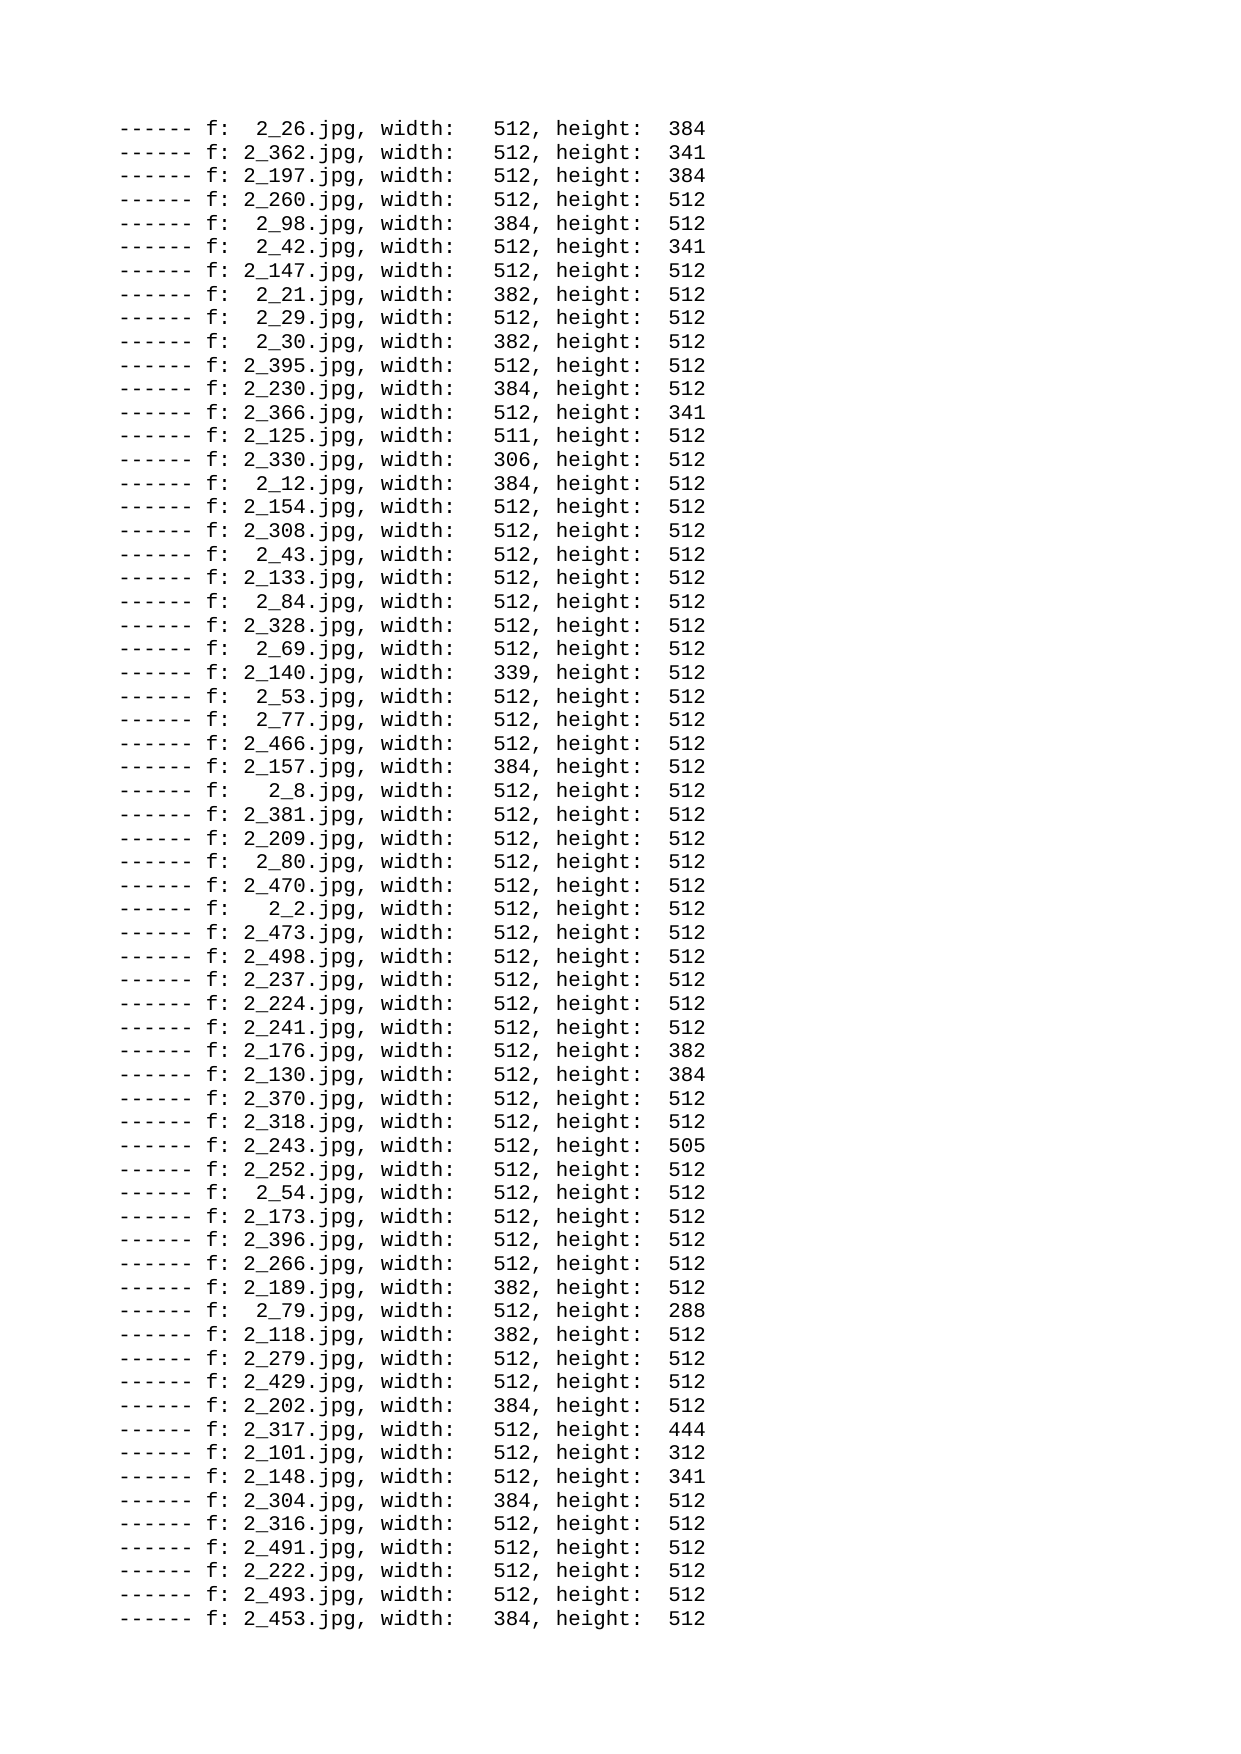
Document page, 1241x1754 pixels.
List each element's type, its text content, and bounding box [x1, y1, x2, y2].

text ------ f: 2_473.jpg, width: 512, height: 512 [118, 922, 1122, 946]
text ------ f: 2_197.jpg, width: 512, height: 384 [118, 165, 1122, 189]
text ------ f: 2_237.jpg, width: 512, height: 512 [118, 969, 1122, 993]
text ------ f: 2_69.jpg, width: 512, height: 512 [118, 638, 1122, 662]
text ------ f: 2_140.jpg, width: 339, height: 512 [118, 662, 1122, 686]
text ------ f: 2_209.jpg, width: 512, height: 512 [118, 827, 1122, 851]
text ------ f: 2_396.jpg, width: 512, height: 512 [118, 1229, 1122, 1253]
text ------ f: 2_491.jpg, width: 512, height: 512 [118, 1537, 1122, 1561]
text ------ f: 2_157.jpg, width: 384, height: 512 [118, 757, 1122, 780]
text ------ f: 2_154.jpg, width: 512, height: 512 [118, 496, 1122, 520]
text ------ f: 2_98.jpg, width: 384, height: 512 [118, 213, 1122, 236]
text ------ f: 2_84.jpg, width: 512, height: 512 [118, 591, 1122, 615]
text ------ f: 2_148.jpg, width: 512, height: 341 [118, 1466, 1122, 1489]
text ------ f: 2_2.jpg, width: 512, height: 512 [118, 898, 1122, 922]
text ------ f: 2_26.jpg, width: 512, height: 384 [118, 118, 1122, 142]
text ------ f: 2_224.jpg, width: 512, height: 512 [118, 993, 1122, 1017]
text ------ f: 2_260.jpg, width: 512, height: 512 [118, 189, 1122, 213]
text ------ f: 2_189.jpg, width: 382, height: 512 [118, 1277, 1122, 1300]
text ------ f: 2_243.jpg, width: 512, height: 505 [118, 1135, 1122, 1158]
text ------ f: 2_498.jpg, width: 512, height: 512 [118, 946, 1122, 969]
text ------ f: 2_8.jpg, width: 512, height: 512 [118, 780, 1122, 804]
text ------ f: 2_133.jpg, width: 512, height: 512 [118, 567, 1122, 591]
text ------ f: 2_130.jpg, width: 512, height: 384 [118, 1064, 1122, 1088]
text ------ f: 2_222.jpg, width: 512, height: 512 [118, 1561, 1122, 1584]
text ------ f: 2_118.jpg, width: 382, height: 512 [118, 1324, 1122, 1348]
text ------ f: 2_318.jpg, width: 512, height: 512 [118, 1111, 1122, 1135]
text ------ f: 2_30.jpg, width: 382, height: 512 [118, 331, 1122, 354]
text ------ f: 2_279.jpg, width: 512, height: 512 [118, 1348, 1122, 1371]
text ------ f: 2_395.jpg, width: 512, height: 512 [118, 354, 1122, 378]
text ------ f: 2_101.jpg, width: 512, height: 312 [118, 1442, 1122, 1466]
text ------ f: 2_176.jpg, width: 512, height: 382 [118, 1040, 1122, 1064]
text ------ f: 2_21.jpg, width: 382, height: 512 [118, 284, 1122, 307]
text ------ f: 2_125.jpg, width: 511, height: 512 [118, 426, 1122, 449]
text ------ f: 2_317.jpg, width: 512, height: 444 [118, 1419, 1122, 1442]
text ------ f: 2_29.jpg, width: 512, height: 512 [118, 307, 1122, 331]
text ------ f: 2_328.jpg, width: 512, height: 512 [118, 615, 1122, 638]
text ------ f: 2_366.jpg, width: 512, height: 341 [118, 402, 1122, 426]
text ------ f: 2_466.jpg, width: 512, height: 512 [118, 733, 1122, 757]
text ------ f: 2_470.jpg, width: 512, height: 512 [118, 875, 1122, 898]
text ------ f: 2_79.jpg, width: 512, height: 288 [118, 1300, 1122, 1324]
text ------ f: 2_230.jpg, width: 384, height: 512 [118, 378, 1122, 402]
text ------ f: 2_43.jpg, width: 512, height: 512 [118, 544, 1122, 567]
text ------ f: 2_12.jpg, width: 384, height: 512 [118, 473, 1122, 496]
text ------ f: 2_147.jpg, width: 512, height: 512 [118, 260, 1122, 284]
text ------ f: 2_429.jpg, width: 512, height: 512 [118, 1371, 1122, 1395]
text ------ f: 2_308.jpg, width: 512, height: 512 [118, 520, 1122, 544]
text ------ f: 2_42.jpg, width: 512, height: 341 [118, 236, 1122, 260]
text ------ f: 2_241.jpg, width: 512, height: 512 [118, 1017, 1122, 1040]
text ------ f: 2_80.jpg, width: 512, height: 512 [118, 851, 1122, 875]
text ------ f: 2_173.jpg, width: 512, height: 512 [118, 1206, 1122, 1229]
text ------ f: 2_381.jpg, width: 512, height: 512 [118, 804, 1122, 827]
text ------ f: 2_453.jpg, width: 384, height: 512 [118, 1608, 1122, 1631]
text ------ f: 2_53.jpg, width: 512, height: 512 [118, 686, 1122, 709]
text ------ f: 2_330.jpg, width: 306, height: 512 [118, 449, 1122, 473]
text ------ f: 2_77.jpg, width: 512, height: 512 [118, 709, 1122, 733]
text ------ f: 2_54.jpg, width: 512, height: 512 [118, 1182, 1122, 1206]
text ------ f: 2_252.jpg, width: 512, height: 512 [118, 1158, 1122, 1182]
text ------ f: 2_370.jpg, width: 512, height: 512 [118, 1088, 1122, 1111]
text ------ f: 2_202.jpg, width: 384, height: 512 [118, 1395, 1122, 1419]
text ------ f: 2_304.jpg, width: 384, height: 512 [118, 1489, 1122, 1513]
text ------ f: 2_266.jpg, width: 512, height: 512 [118, 1253, 1122, 1277]
text ------ f: 2_362.jpg, width: 512, height: 341 [118, 142, 1122, 165]
text ------ f: 2_493.jpg, width: 512, height: 512 [118, 1584, 1122, 1608]
text ------ f: 2_316.jpg, width: 512, height: 512 [118, 1513, 1122, 1537]
